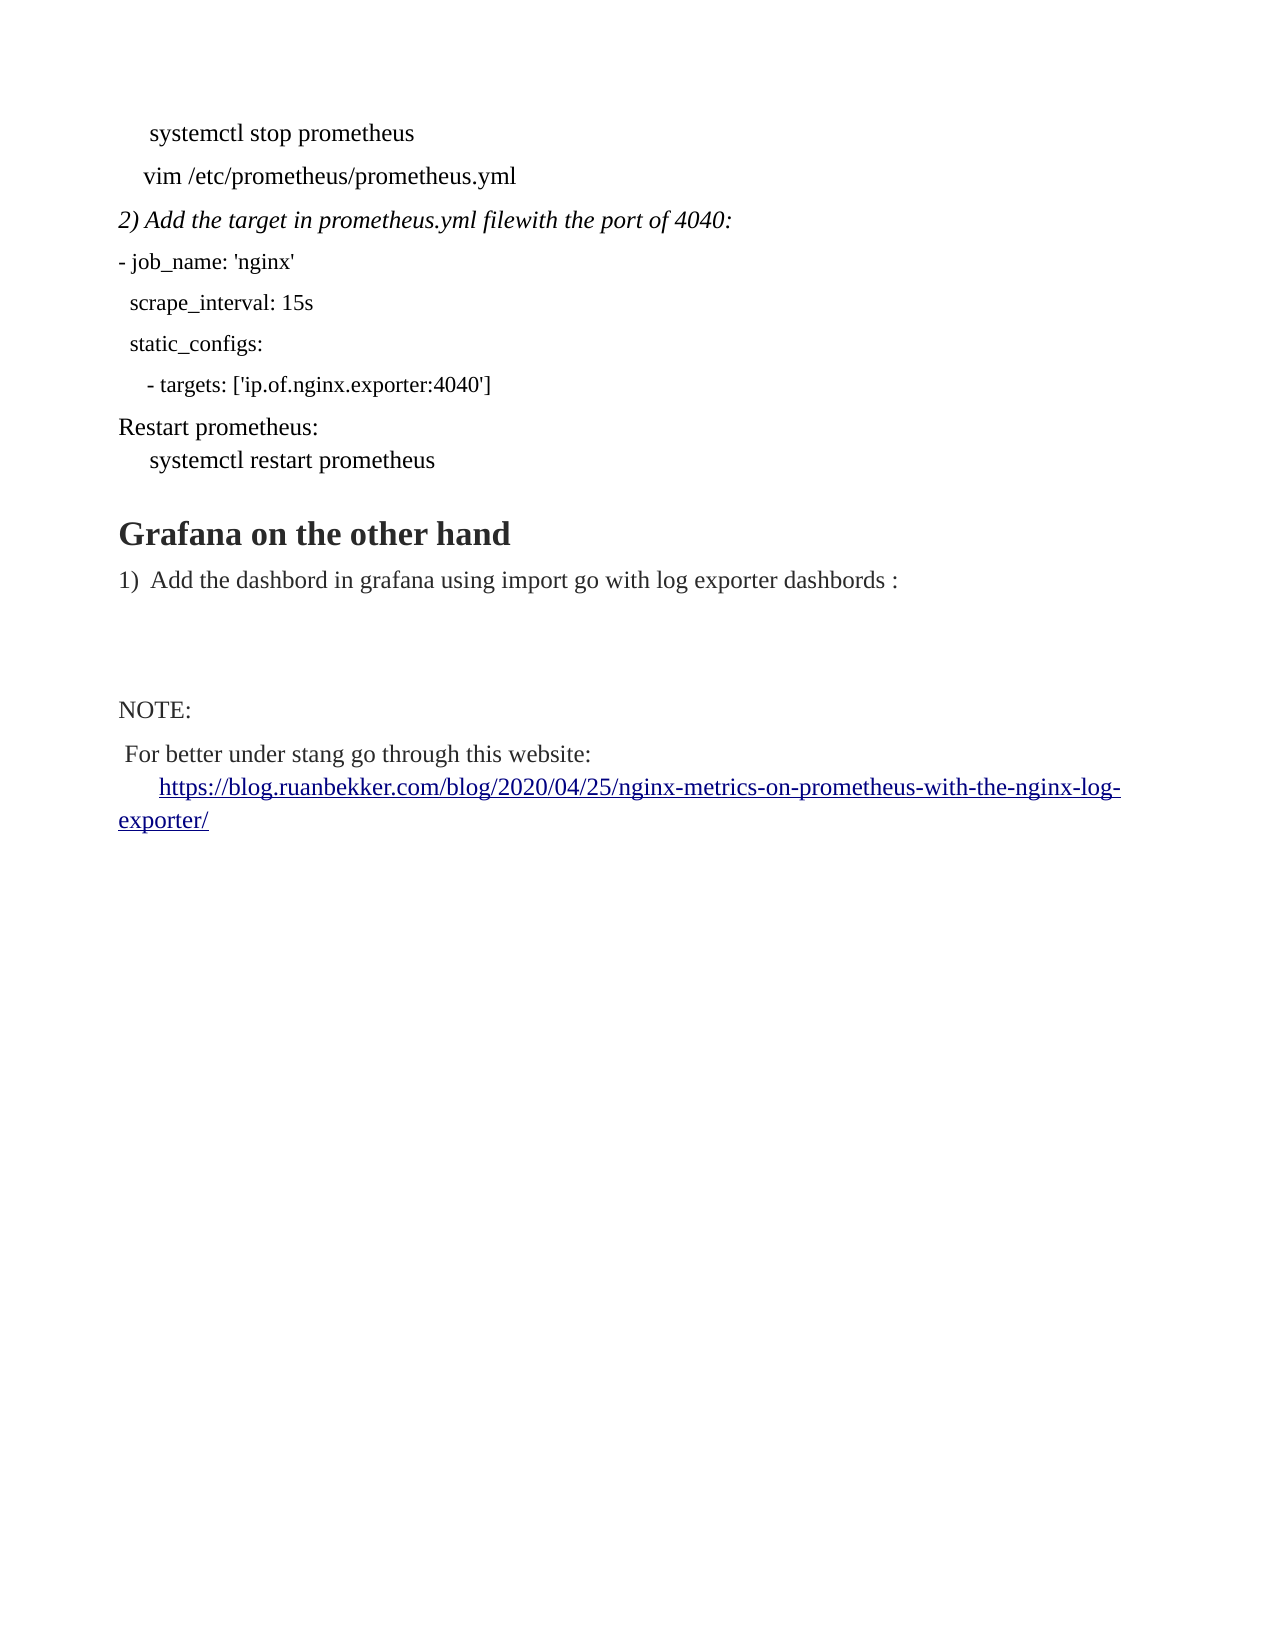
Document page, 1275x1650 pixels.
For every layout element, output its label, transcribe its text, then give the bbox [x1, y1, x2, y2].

text Restart prometheus: systemctl restart prometheus [118, 412, 1157, 474]
text 2) Add the target in prometheus.yml filewith the port of 4040: [118, 205, 1157, 233]
text 1) Add the dashbord in grafana using import go with log exporter dashbords : [118, 565, 1157, 594]
text systemctl stop prometheus [118, 118, 1157, 147]
text - job_name: 'nginx' [118, 248, 1157, 274]
text NOTE: [118, 695, 1157, 724]
text vim /etc/prometheus/prometheus.yml [118, 161, 1157, 190]
text static_configs: [118, 330, 1157, 356]
text scrape_interval: 15s [118, 289, 1157, 315]
text - targets: ['ip.of.nginx.exporter:4040'] [118, 371, 1157, 397]
subtitle Grafana on the other hand [118, 513, 1157, 553]
text For better under stang go through this website: https://blog.ruanbekker.com/blog/2020/04/25/nginx-metrics-on-prometheus-with-the-nginx-log-exporter/ [118, 739, 1157, 833]
